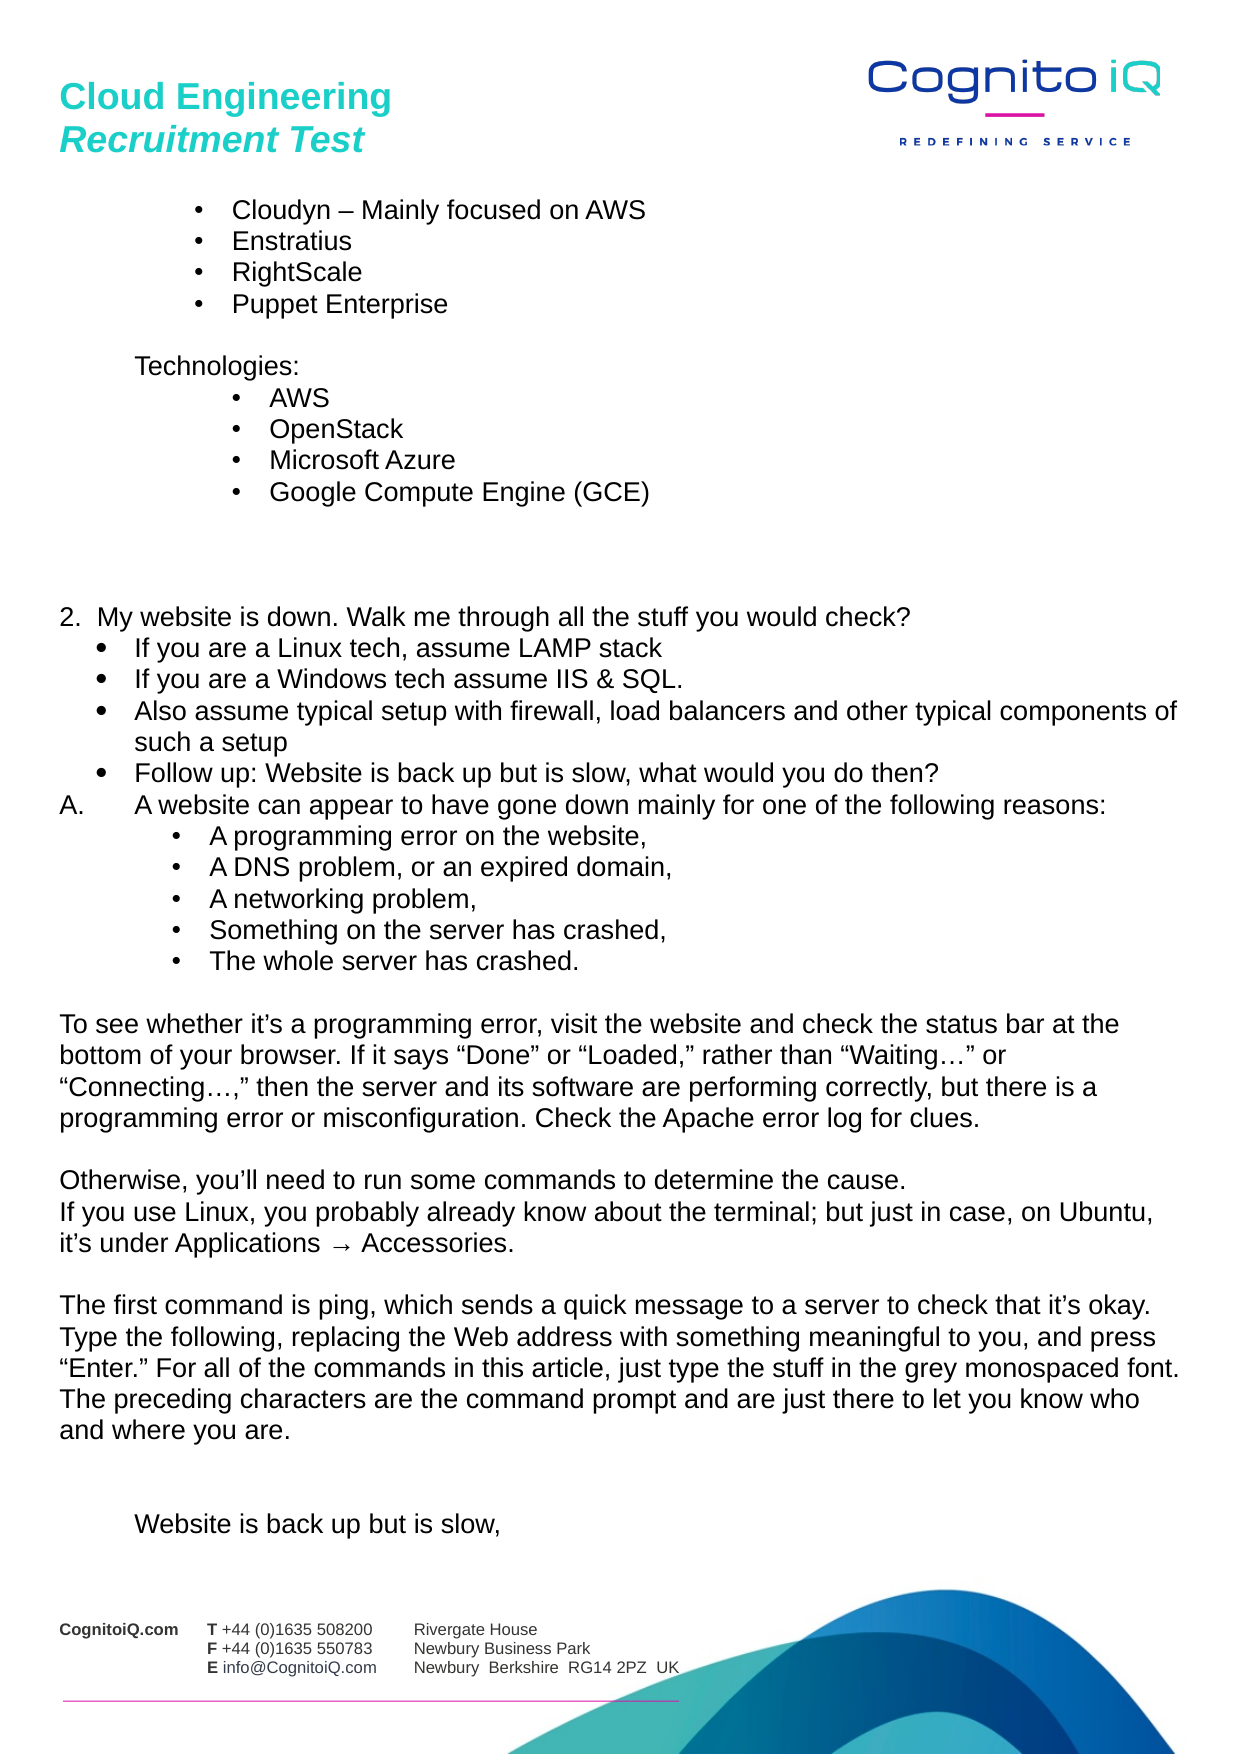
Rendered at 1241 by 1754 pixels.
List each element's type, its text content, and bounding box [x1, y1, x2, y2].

list Enstratius [194, 225, 1181, 256]
text To see whether it’s a programming error, visit the website and check the status bar at the bottom of your browser. If it says “Done” or “Loaded,” rather than “Waiting…” or “Connecting…,” then the server and its software are performing correctly, but there is a programming error or misconfiguration. Check the Apache error log for clues. [59, 1008, 1181, 1133]
list If you are a Linux tech, assume LAMP stack [97, 632, 1181, 663]
picture [871, 56, 1166, 151]
list Cloudyn – Mainly focused on AWS [194, 194, 1181, 225]
list OpenStack [232, 413, 1181, 444]
list AWS [232, 382, 1181, 413]
text Otherwise, you’ll need to run some commands to determine the cause. [59, 1164, 1181, 1196]
list Also assume typical setup with firewall, load balancers and other typical components of such a setup [97, 695, 1181, 757]
list The whole server has crashed. [172, 945, 1181, 977]
list Follow up: Website is back up but is slow, what would you do then? [97, 757, 1181, 789]
list Something on the server has crashed, [172, 914, 1181, 945]
list If you are a Windows tech assume IIS & SQL. [97, 663, 1181, 695]
list A networking problem, [172, 883, 1181, 914]
list A programming error on the website, [172, 820, 1181, 851]
list Microsoft Azure [232, 444, 1181, 476]
text A. A website can appear to have gone down mainly for one of the following reasons: [59, 789, 1181, 820]
list Technologies: [134, 350, 1181, 382]
list A DNS problem, or an expired domain, [172, 851, 1181, 883]
list Website is back up but is slow, [134, 1508, 1181, 1539]
text If you use Linux, you probably already know about the terminal; but just in case, on Ubuntu, it’s under Applications → Accessories. [59, 1196, 1181, 1258]
list Puppet Enterprise [194, 288, 1181, 319]
list My website is down. Walk me through all the stuff you would check? [59, 601, 1181, 632]
list Google Compute Engine (GCE) [232, 476, 1181, 507]
text The first command is ping, which sends a quick message to a server to check that it’s okay. Type the following, replacing the Web address with something meaningful to you, and press “Enter.” For all of the commands in this article, just type the stuff in the grey monospaced font. The preceding characters are the command prompt and are just there to let you know who and where you are. [59, 1289, 1181, 1446]
list RightScale [194, 256, 1181, 288]
